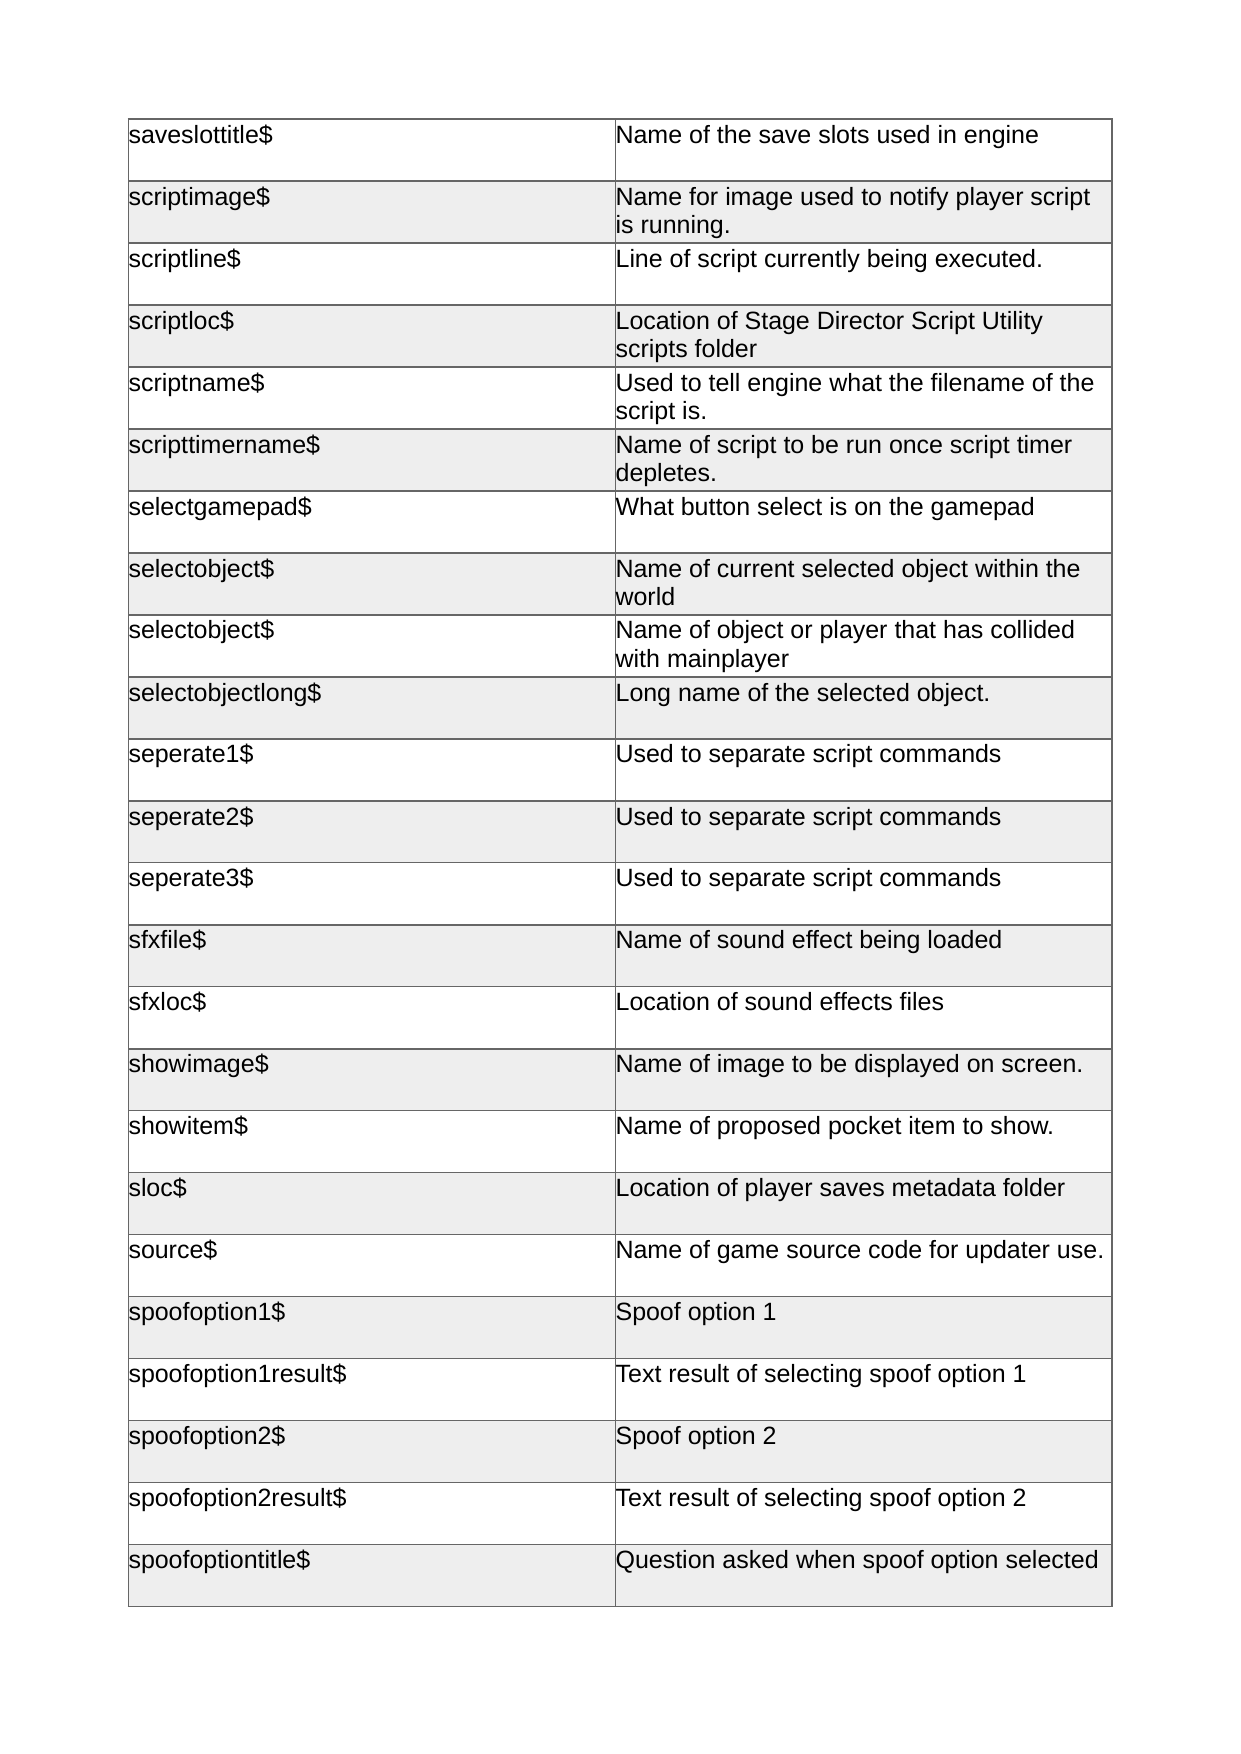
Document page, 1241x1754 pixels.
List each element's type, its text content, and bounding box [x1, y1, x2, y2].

table_cell Location of sound effects files [616, 987, 1111, 1048]
table_cell scriptloc$ [129, 306, 615, 366]
table_cell sfxfile$ [129, 926, 615, 986]
table_cell Name of current selected object within the world [616, 554, 1111, 614]
table_cell scripttimername$ [129, 430, 615, 490]
table_cell spoofoption2$ [129, 1421, 615, 1482]
table_cell spoofoption1result$ [129, 1359, 615, 1420]
table_cell spoofoption1$ [129, 1297, 615, 1358]
table_cell saveslottitle$ [129, 120, 615, 180]
table_cell Used to separate script commands [616, 802, 1111, 862]
table_cell Spoof option 1 [616, 1297, 1111, 1358]
table_cell Used to tell engine what the filename of the script is. [616, 368, 1111, 428]
table_cell Name of the save slots used in engine [616, 120, 1111, 180]
table_cell Location of Stage Director Script Utility scripts folder [616, 306, 1111, 366]
table_cell Name of object or player that has collided with mainplayer [616, 616, 1111, 676]
table_cell selectobjectlong$ [129, 678, 615, 738]
table_cell showimage$ [129, 1050, 615, 1110]
table_cell scriptimage$ [129, 182, 615, 242]
table_cell Used to separate script commands [616, 863, 1111, 924]
table_cell seperate3$ [129, 863, 615, 924]
table_cell spoofoption2result$ [129, 1483, 615, 1544]
table_cell sfxloc$ [129, 987, 615, 1048]
table_cell showitem$ [129, 1111, 615, 1172]
table_cell Question asked when spoof option selected [616, 1545, 1111, 1606]
table_cell selectgamepad$ [129, 492, 615, 552]
table_cell spoofoptiontitle$ [129, 1545, 615, 1606]
table_cell Text result of selecting spoof option 1 [616, 1359, 1111, 1420]
table_cell Used to separate script commands [616, 740, 1111, 800]
table_cell selectobject$ [129, 616, 615, 676]
table_cell seperate2$ [129, 802, 615, 862]
table_cell Name of image to be displayed on screen. [616, 1050, 1111, 1110]
table_cell Long name of the selected object. [616, 678, 1111, 738]
table_cell sloc$ [129, 1173, 615, 1234]
table_cell Line of script currently being executed. [616, 244, 1111, 304]
table_cell Name for image used to notify player script is running. [616, 182, 1111, 242]
table_cell Text result of selecting spoof option 2 [616, 1483, 1111, 1544]
table_cell selectobject$ [129, 554, 615, 614]
table_cell What button select is on the gamepad [616, 492, 1111, 552]
table_cell Spoof option 2 [616, 1421, 1111, 1482]
table_cell scriptline$ [129, 244, 615, 304]
table_cell Name of proposed pocket item to show. [616, 1111, 1111, 1172]
table_cell Name of game source code for updater use. [616, 1235, 1111, 1296]
table_cell Name of sound effect being loaded [616, 926, 1111, 986]
table_cell scriptname$ [129, 368, 615, 428]
table_cell seperate1$ [129, 740, 615, 800]
table_cell Location of player saves metadata folder [616, 1173, 1111, 1234]
table_cell Name of script to be run once script timer depletes. [616, 430, 1111, 490]
table_cell source$ [129, 1235, 615, 1296]
